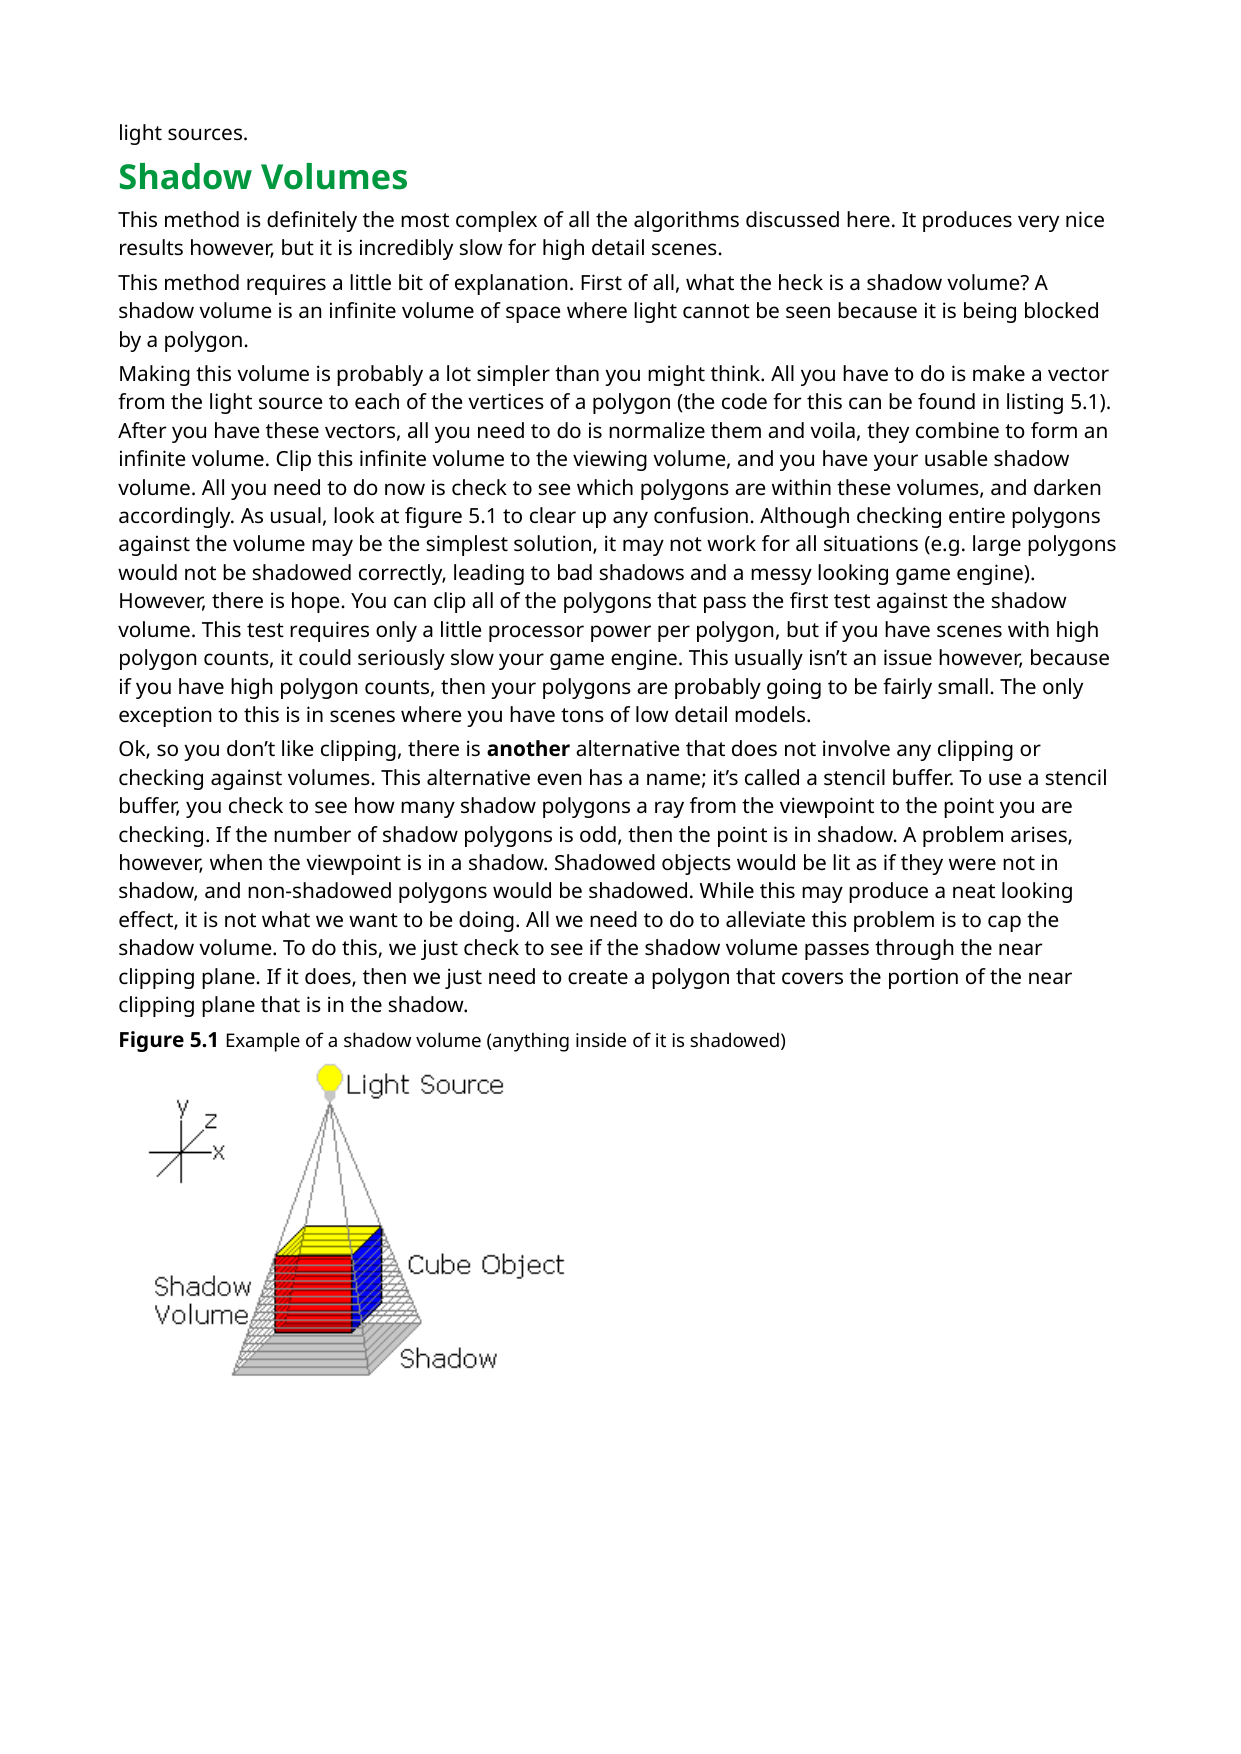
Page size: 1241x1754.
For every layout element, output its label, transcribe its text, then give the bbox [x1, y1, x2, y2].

text Ok, so you don’t like clipping, there is another alternative that does not involve any clipping or checking against volumes. This alternative even has a name; it’s called a stencil buffer. To use a stencil buffer, you check to see how many shadow polygons a ray from the viewpoint to the point you are checking. If the number of shadow polygons is odd, then the point is in shadow. A problem arises, however, when the viewpoint is in a shadow. Shadowed objects would be lit as if they were not in shadow, and non-shadowed polygons would be shadowed. While this may produce a neat looking effect, it is not what we want to be doing. All we need to do to alleviate this problem is to cap the shadow volume. To do this, we just check to see if the shadow volume passes through the near clipping plane. If it does, then we just need to create a polygon that covers the portion of the near clipping plane that is in the shadow. [118, 734, 1122, 1019]
text This method requires a little bit of explanation. First of all, what the heck is a shadow volume? A shadow volume is an infinite volume of space where light cannot be seen because it is being blocked by a polygon. [118, 268, 1122, 353]
text light sources. [118, 118, 1122, 147]
text Figure 5.1 Example of a shadow volume (anything inside of it is shadowed) [118, 1025, 1122, 1053]
subtitle Shadow Volumes [118, 152, 1122, 199]
picture [118, 1058, 619, 1434]
text Making this volume is probably a lot simpler than you might think. All you have to do is make a vector from the light source to each of the vertices of a polygon (the code for this can be found in listing 5.1). After you have these vectors, all you need to do is normalize them and voila, they combine to form an infinite volume. Clip this infinite volume to the viewing volume, and you have your usable shadow volume. All you need to do now is check to see which polygons are within these volumes, and darken accordingly. As usual, look at figure 5.1 to clear up any confusion. Although checking entire polygons against the volume may be the simplest solution, it may not work for all situations (e.g. large polygons would not be shadowed correctly, leading to bad shadows and a messy looking game engine). However, there is hope. You can clip all of the polygons that pass the first test against the shadow volume. This test requires only a little processor power per polygon, but if you have scenes with high polygon counts, it could seriously slow your game engine. This usually isn’t an issue however, because if you have high polygon counts, then your polygons are probably going to be fairly small. The only exception to this is in scenes where you have tons of low detail models. [118, 359, 1122, 729]
text This method is definitely the most complex of all the algorithms discussed here. It produces very nice results however, but it is incredibly slow for high detail scenes. [118, 205, 1122, 262]
